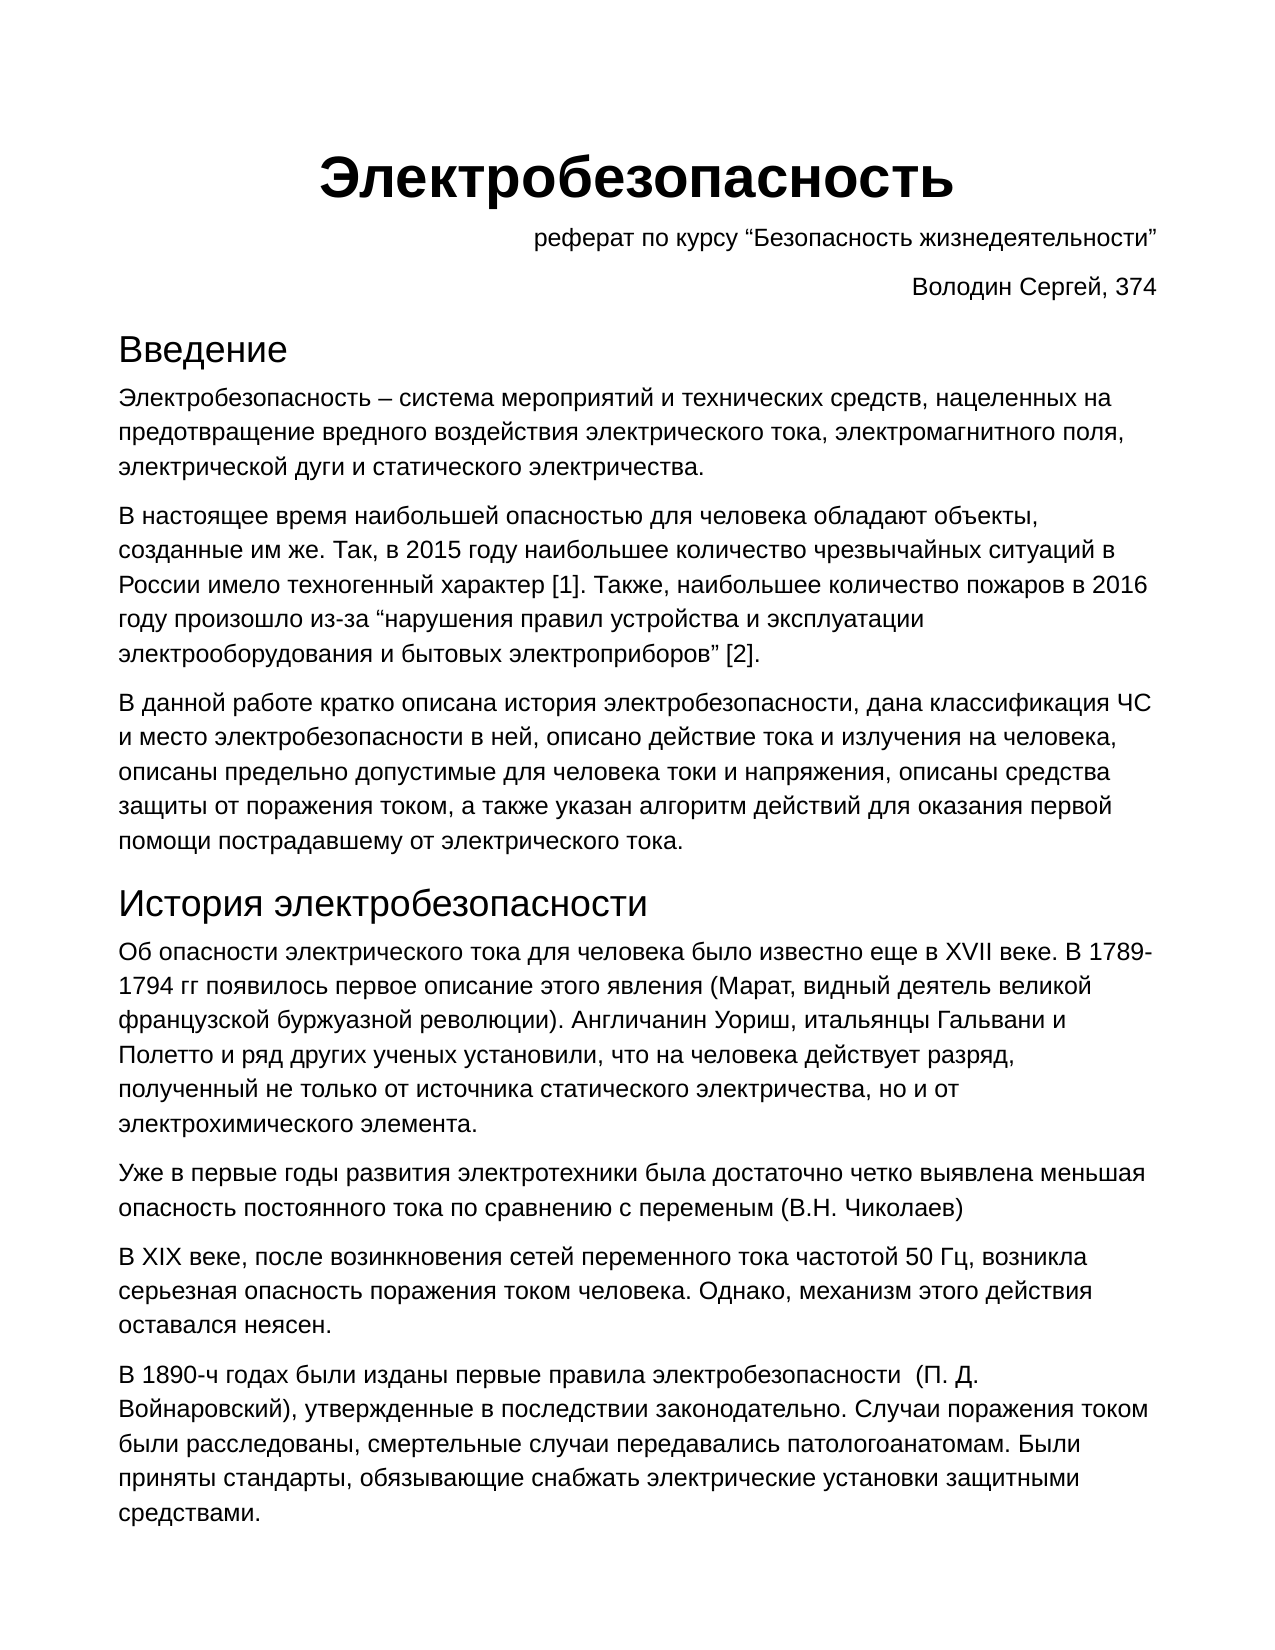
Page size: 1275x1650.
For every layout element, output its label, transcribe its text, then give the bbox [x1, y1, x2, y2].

text В 1890-ч годах были изданы первые правила электробезопасности (П. Д. Войнаровский), утвержденные в последствии законодательно. Случаи поражения током были расследованы, смертельные случаи передавались патологоанатомам. Были приняты стандарты, обязывающие снабжать электрические установки защитными средствами. [118, 1359, 1157, 1526]
subtitle История электробезопасности [118, 881, 1157, 924]
text В XIX веке, после возинкновения сетей переменного тока частотой 50 Гц, возникла серьезная опасность поражения током человека. Однако, механизм этого действия оставался неясен. [118, 1242, 1157, 1339]
text В настоящее время наибольшей опасностью для человека обладают объекты, созданные им же. Так, в 2015 году наибольшее количество чрезвычайных ситуаций в России имело техногенный характер [1]. Также, наибольшее количество пожаров в 2016 году произошло из-за “нарушения правил устройства и эксплуатации электрооборудования и бытовых электроприборов” [2]. [118, 501, 1157, 667]
text Уже в первые годы развития электротехники была достаточно четко выявлена меньшая опасность постоянного тока по сравнению с переменым (В.Н. Чиколаев) [118, 1158, 1157, 1221]
text реферат по курсу “Безопасность жизнедеятельности” [118, 223, 1157, 251]
text Электробезопасность – система мероприятий и технических средств, нацеленных на предотвращение вредного воздействия электрического тока, электромагнитного поля, электрической дуги и статического электричества. [118, 383, 1157, 480]
text Володин Сергей, 374 [118, 272, 1157, 301]
text Об опасности электрического тока для человека было известно еще в XVII веке. В 1789-1794 гг появилось первое описание этого явления (Марат, видный деятель великой французской буржуазной революции). Англичанин Уориш, итальянцы Гальвани и Полетто и ряд других ученых установили, что на человека действует разряд, полученный не только от источника статического электричества, но и от электрохимического элемента. [118, 937, 1157, 1138]
text В данной работе кратко описана история электробезопасности, дана классификация ЧС и место электробезопасности в ней, описано действие тока и излучения на человека, описаны предельно допустимые для человека токи и напряжения, описаны средства защиты от поражения током, а также указан алгоритм действий для оказания первой помощи пострадавшему от электрического тока. [118, 688, 1157, 854]
subtitle Введение [118, 327, 1157, 370]
title Электробезопасность [118, 143, 1157, 210]
